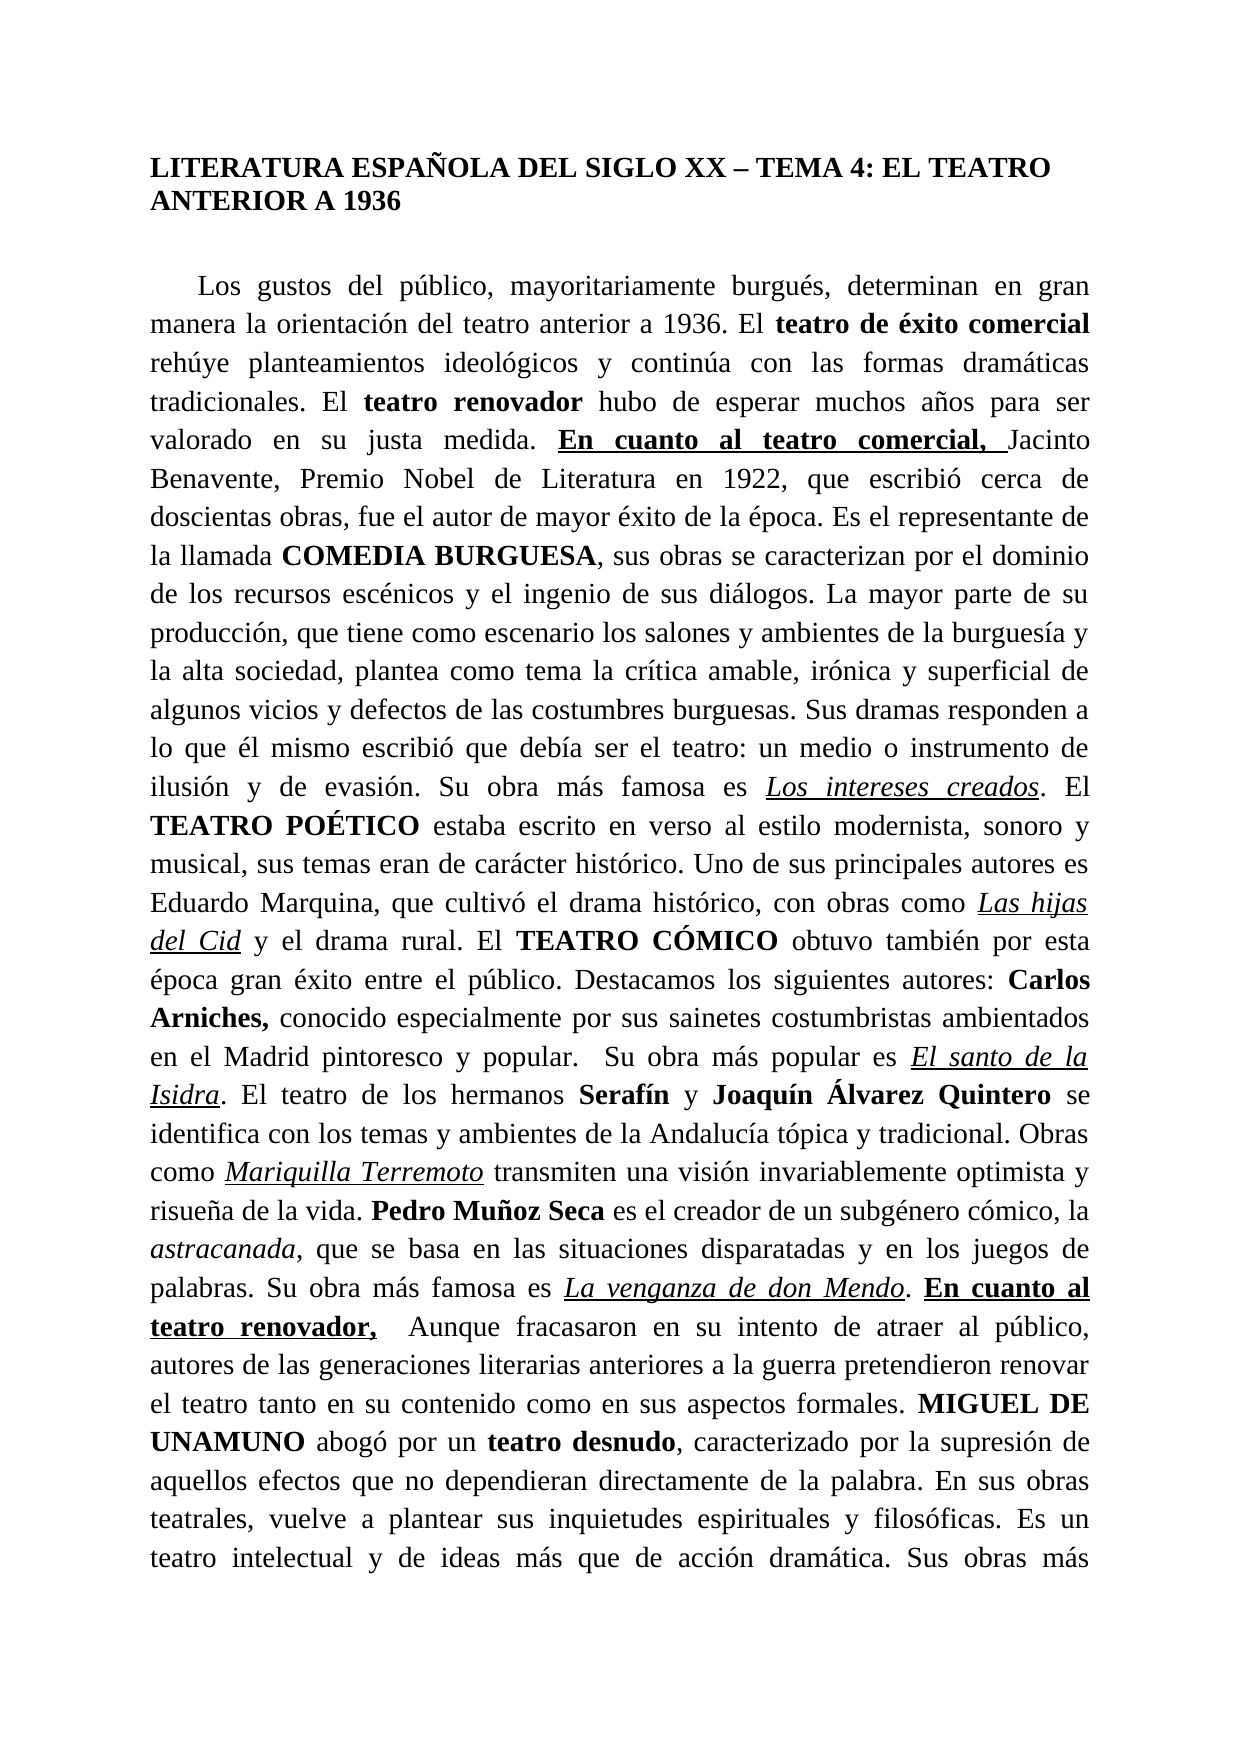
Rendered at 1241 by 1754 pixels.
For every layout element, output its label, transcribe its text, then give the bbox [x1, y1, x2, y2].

text LITERATURA ESPAÑOLA DEL SIGLO XX – TEMA 4: EL TEATRO ANTERIOR A 1936 [150, 150, 1090, 217]
text Los gustos del público, mayoritariamente burgués, determinan en gran manera la orientación del teatro anterior a 1936. El teatro de éxito comercial rehúye planteamientos ideológicos y continúa con las formas dramáticas tradicionales. El teatro renovador hubo de esperar muchos años para ser valorado en su justa medida. En cuanto al teatro comercial, Jacinto Benavente, Premio Nobel de Literatura en 1922, que escribió cerca de doscientas obras, fue el autor de mayor éxito de la época. Es el representante de la llamada COMEDIA BURGUESA, sus obras se caracterizan por el dominio de los recursos escénicos y el ingenio de sus diálogos. La mayor parte de su producción, que tiene como escenario los salones y ambientes de la burguesía y la alta sociedad, plantea como tema la crítica amable, irónica y superficial de algunos vicios y defectos de las costumbres burguesas. Sus dramas responden a lo que él mismo escribió que debía ser el teatro: un medio o instrumento de ilusión y de evasión. Su obra más famosa es Los intereses creados. El TEATRO POÉTICO estaba escrito en verso al estilo modernista, sonoro y musical, sus temas eran de carácter histórico. Uno de sus principales autores es Eduardo Marquina, que cultivó el drama histórico, con obras como Las hijas del Cid y el drama rural. El TEATRO CÓMICO obtuvo también por esta época gran éxito entre el público. Destacamos los siguientes autores: Carlos Arniches, conocido especialmente por sus sainetes costumbristas ambientados en el Madrid pintoresco y popular. Su obra más popular es El santo de la Isidra. El teatro de los hermanos Serafín y Joaquín Álvarez Quintero se identifica con los temas y ambientes de la Andalucía tópica y tradicional. Obras como Mariquilla Terremoto transmiten una visión invariablemente optimista y risueña de la vida. Pedro Muñoz Seca es el creador de un subgénero cómico, la astracanada, que se basa en las situaciones disparatadas y en los juegos de palabras. Su obra más famosa es La venganza de don Mendo. En cuanto al teatro renovador, Aunque fracasaron en su intento de atraer al público, autores de las generaciones literarias anteriores a la guerra pretendieron renovar el teatro tanto en su contenido como en sus aspectos formales. MIGUEL DE UNAMUNO abogó por un teatro desnudo, caracterizado por la supresión de aquellos efectos que no dependieran directamente de la palabra. En sus obras teatrales, vuelve a plantear sus inquietudes espirituales y filosóficas. Es un teatro intelectual y de ideas más que de acción dramática. Sus obras más [150, 268, 1090, 1573]
